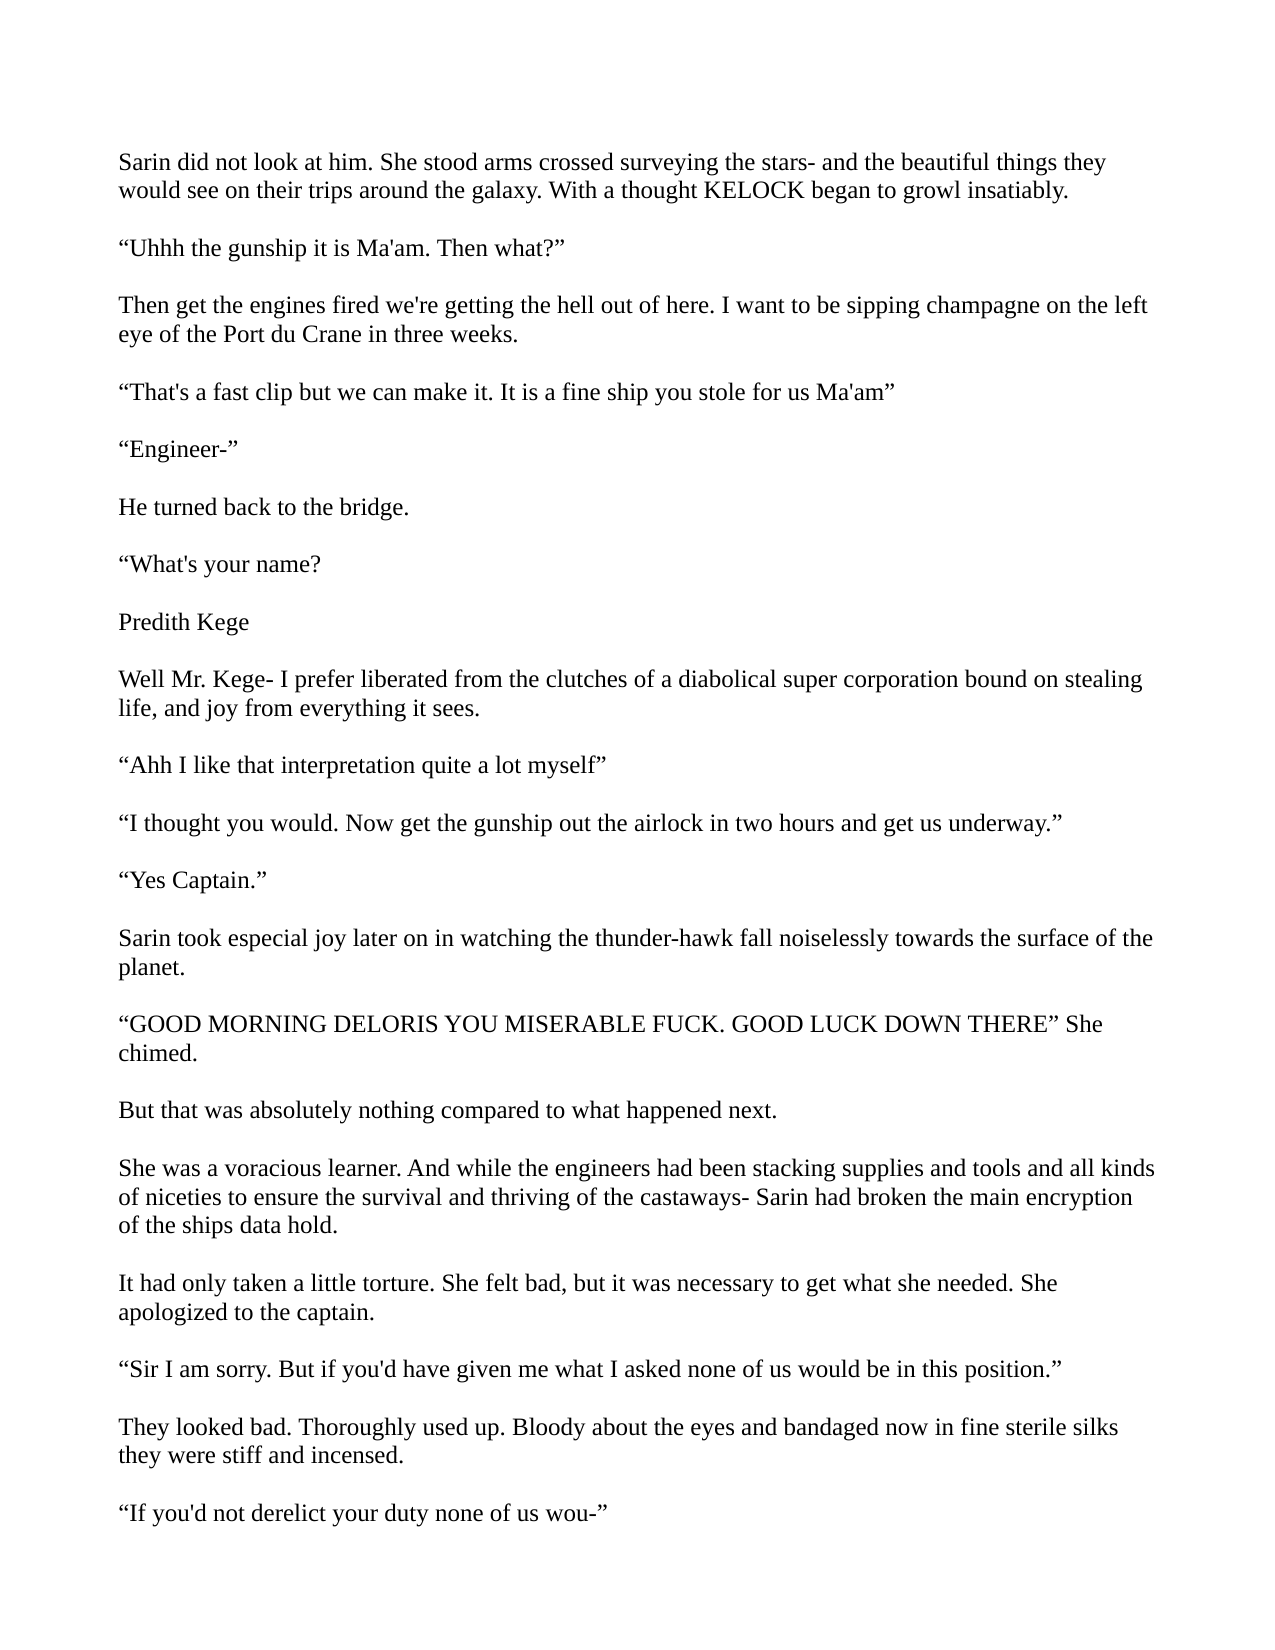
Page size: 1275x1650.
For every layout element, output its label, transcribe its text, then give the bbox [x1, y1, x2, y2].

text They looked bad. Thoroughly used up. Bloody about the eyes and bandaged now in fine sterile silks they were stiff and incensed. [118, 1412, 1157, 1469]
text She was a voracious learner. And while the engineers had been stacking supplies and tools and all kinds of niceties to ensure the survival and thriving of the castaways- Sarin had broken the main encryption of the ships data hold. It had only taken a little torture. She felt bad, but it was necessary to get what she needed. She apologized to the captain. “Sir I am sorry. But if you'd have given me what I asked none of us would be in this position.” [118, 1153, 1157, 1383]
text “Engineer-” He turned back to the bridge. [118, 434, 1157, 521]
text Then get the engines fired we're getting the hell out of here. I want to be sipping champagne on the left eye of the Port du Crane in three weeks. “That's a fast clip but we can make it. It is a fine ship you stole for us Ma'am” [118, 291, 1157, 406]
text Sarin took especial joy later on in watching the thunder-hawk fall noiselessly towards the surface of the planet. “GOOD MORNING DELORIS YOU MISERABLE FUCK. GOOD LUCK DOWN THERE” She chimed. But that was absolutely nothing compared to what happened next. [118, 923, 1157, 1124]
text Sarin did not look at him. She stood arms crossed surveying the stars- and the beautiful things they would see on their trips around the galaxy. With a thought KELOCK began to growl insatiably. [118, 147, 1157, 204]
text “I thought you would. Now get the gunship out the airlock in two hours and get us underway.” [118, 808, 1157, 837]
text “Ahh I like that interpretation quite a lot myself” [118, 751, 1157, 779]
text “Yes Captain.” [118, 866, 1157, 894]
text “What's your name? [118, 549, 1157, 578]
text Well Mr. Kege- I prefer liberated from the clutches of a diabolical super corporation bound on stealing life, and joy from everything it sees. [118, 664, 1157, 722]
text Predith Kege [118, 607, 1157, 636]
text “Uhhh the gunship it is Ma'am. Then what?” [118, 233, 1157, 262]
text “If you'd not derelict your duty none of us wou-” [118, 1498, 1157, 1527]
